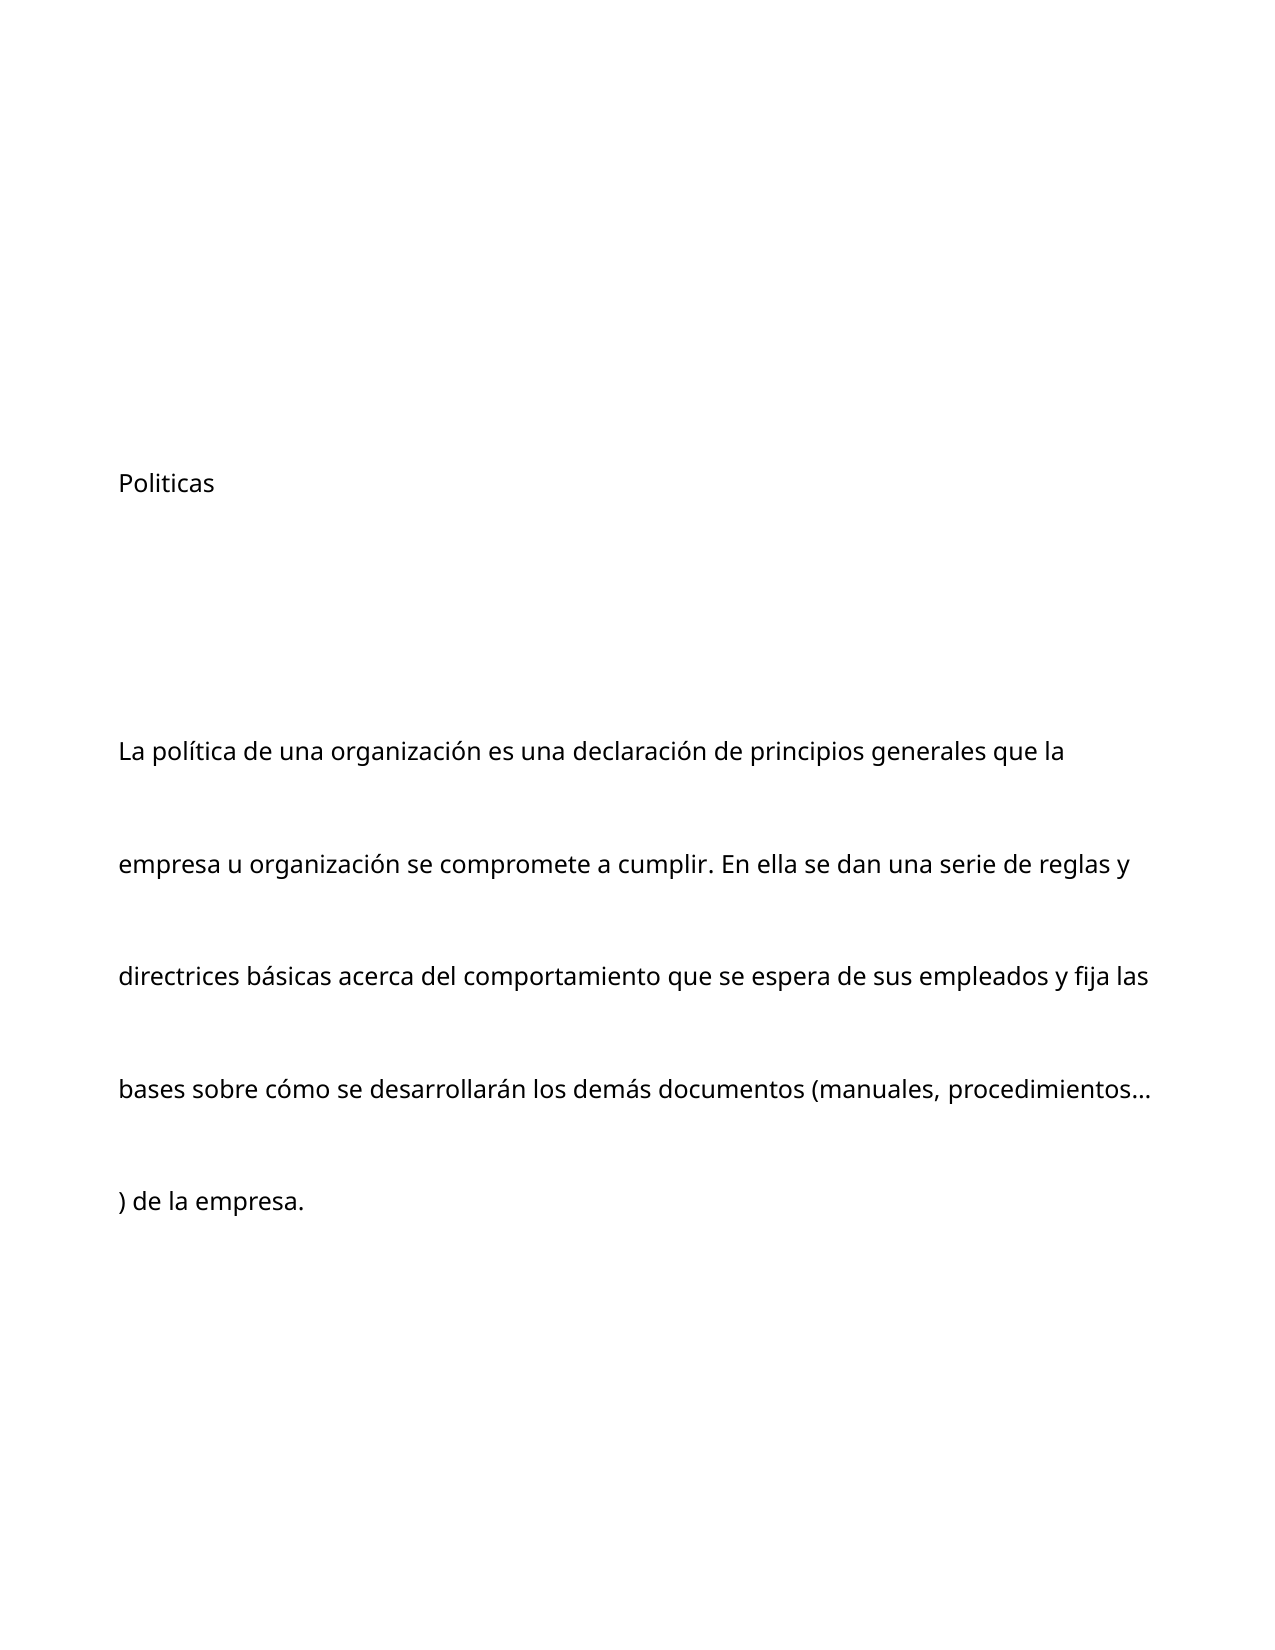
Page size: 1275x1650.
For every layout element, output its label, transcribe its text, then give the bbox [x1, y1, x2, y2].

text La política de una organización es una declaración de principios generales que la empresa u organización se compromete a cumplir. En ella se dan una serie de reglas y directrices básicas acerca del comportamiento que se espera de sus empleados y fija las bases sobre cómo se desarrollarán los demás documentos (manuales, procedimientos… ) de la empresa. [118, 656, 1157, 1218]
text Politicas [118, 387, 1157, 499]
